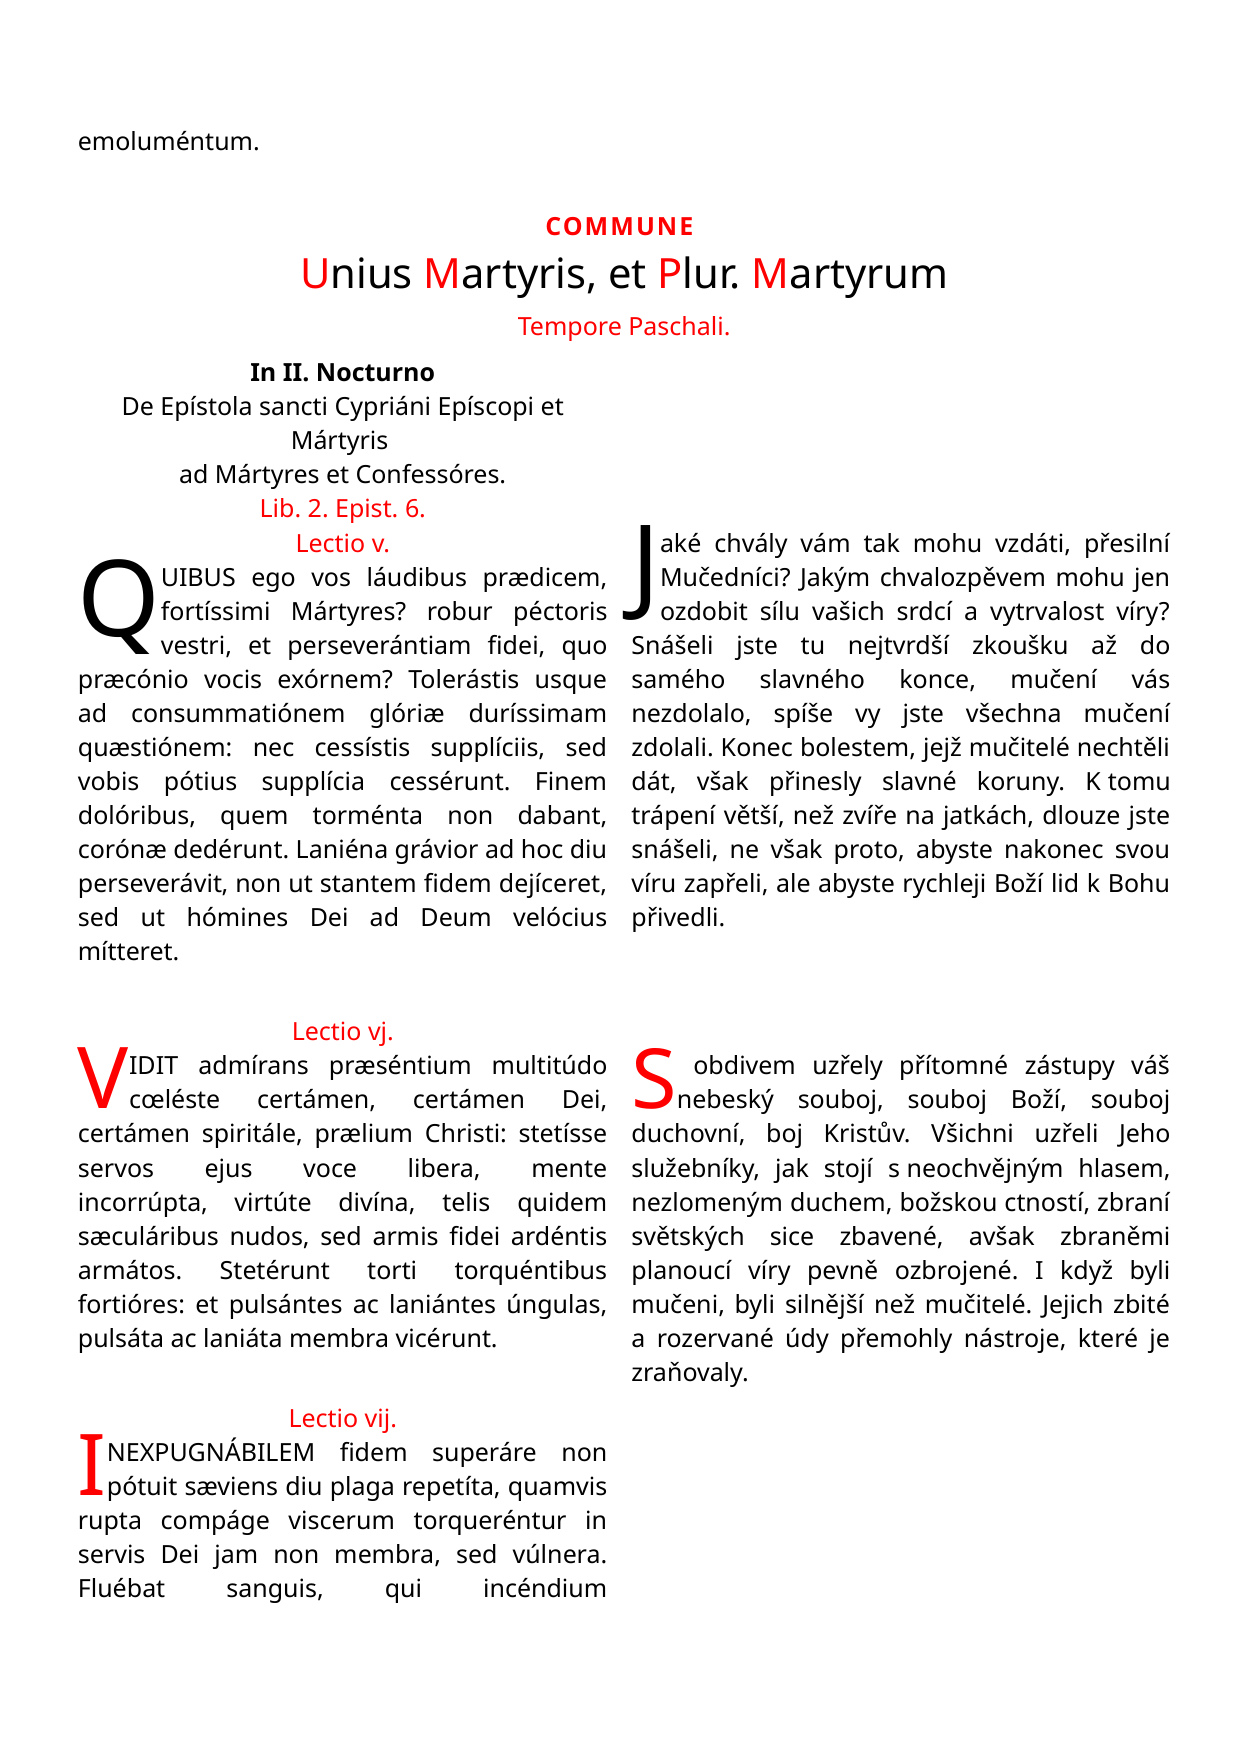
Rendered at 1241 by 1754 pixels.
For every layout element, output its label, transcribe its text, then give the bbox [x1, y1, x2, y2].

table_cell [619, 118, 1182, 198]
table_cell [619, 1395, 1182, 1611]
table_cell COMMUNE Unius Martyris, et Plur. Martyrum Tempore Paschali. [66, 198, 1182, 349]
table_cell emoluméntum. [66, 118, 619, 198]
table_cell Lectio vij. INEXPUGNÁBILEM fidem superáre non pótuit sæviens diu plaga repetíta, quamvis rupta compáge viscerum torqueréntur in servis Dei jam non membra, sed vúlnera. Fluébat sanguis, qui incéndium [66, 1395, 619, 1611]
table_cell In II. Nocturno De Epístola sancti Cypriáni Epíscopi et Mártyris ad Mártyres et Confessóres. Lib. 2. Epist. 6. Lectio v. QUIBUS ego vos láudibus prædicem, fortíssimi Mártyres? robur péctoris vestri, et perseverántiam fidei, quo præcónio vocis exórnem? Tolerástis usque ad consummatiónem glóriæ duríssimam quæstiónem: nec cessístis supplíciis, sed vobis pótius supplícia cessérunt. Finem dolóribus, quem torménta non dabant, corónæ dedérunt. Laniéna grávior ad hoc diu perseverávit‚ non ut stantem fidem dejíceret, sed ut hómines Dei ad Deum velócius mítteret. [66, 349, 619, 1008]
table_cell Jaké chvály vám tak mohu vzdáti, přesilní Mučedníci? Jakým chvalozpěvem mohu jen ozdobit sílu vašich srdcí a vytrvalost víry? Snášeli jste tu nejtvrdší zkoušku až do samého slavného konce, mučení vás nezdolalo, spíše vy jste všechna mučení zdolali. Konec bolestem, jejž mučitelé nechtěli dát, však přinesly slavné koruny. K tomu trápení větší, než zvíře na jatkách, dlouze jste snášeli, ne však proto, abyste nakonec svou víru zapřeli, ale abyste rychleji Boží lid k Bohu přivedli. [619, 349, 1182, 1008]
table_cell S obdivem uzřely přítomné zástupy váš nebeský souboj, souboj Boží, souboj duchovní, boj Kristův. Všichni uzřeli Jeho služebníky, jak stojí s neochvějným hlasem, nezlomeným duchem, božskou ctností, zbraní světských sice zbavené, avšak zbraněmi planoucí víry pevně ozbrojené. I když byli mučeni, byli silnější než mučitelé. Jejich zbité a rozervané údy přemohly nástroje, které je zraňovaly. [619, 1008, 1182, 1394]
table_cell Lectio vj. VIDIT admírans præséntium multitúdo cœléste certámen, certámen Dei, certámen spiritále, prælium Christi: stetísse servos ejus voce libera, mente incorrúpta‚ virtúte divína, telis quidem sæculáribus nudos, sed armis fidei ardéntis armátos. Stetérunt torti torquéntibus fortióres: et pulsántes ac laniántes úngulas, pulsáta ac laniáta membra vicérunt. [66, 1008, 619, 1394]
